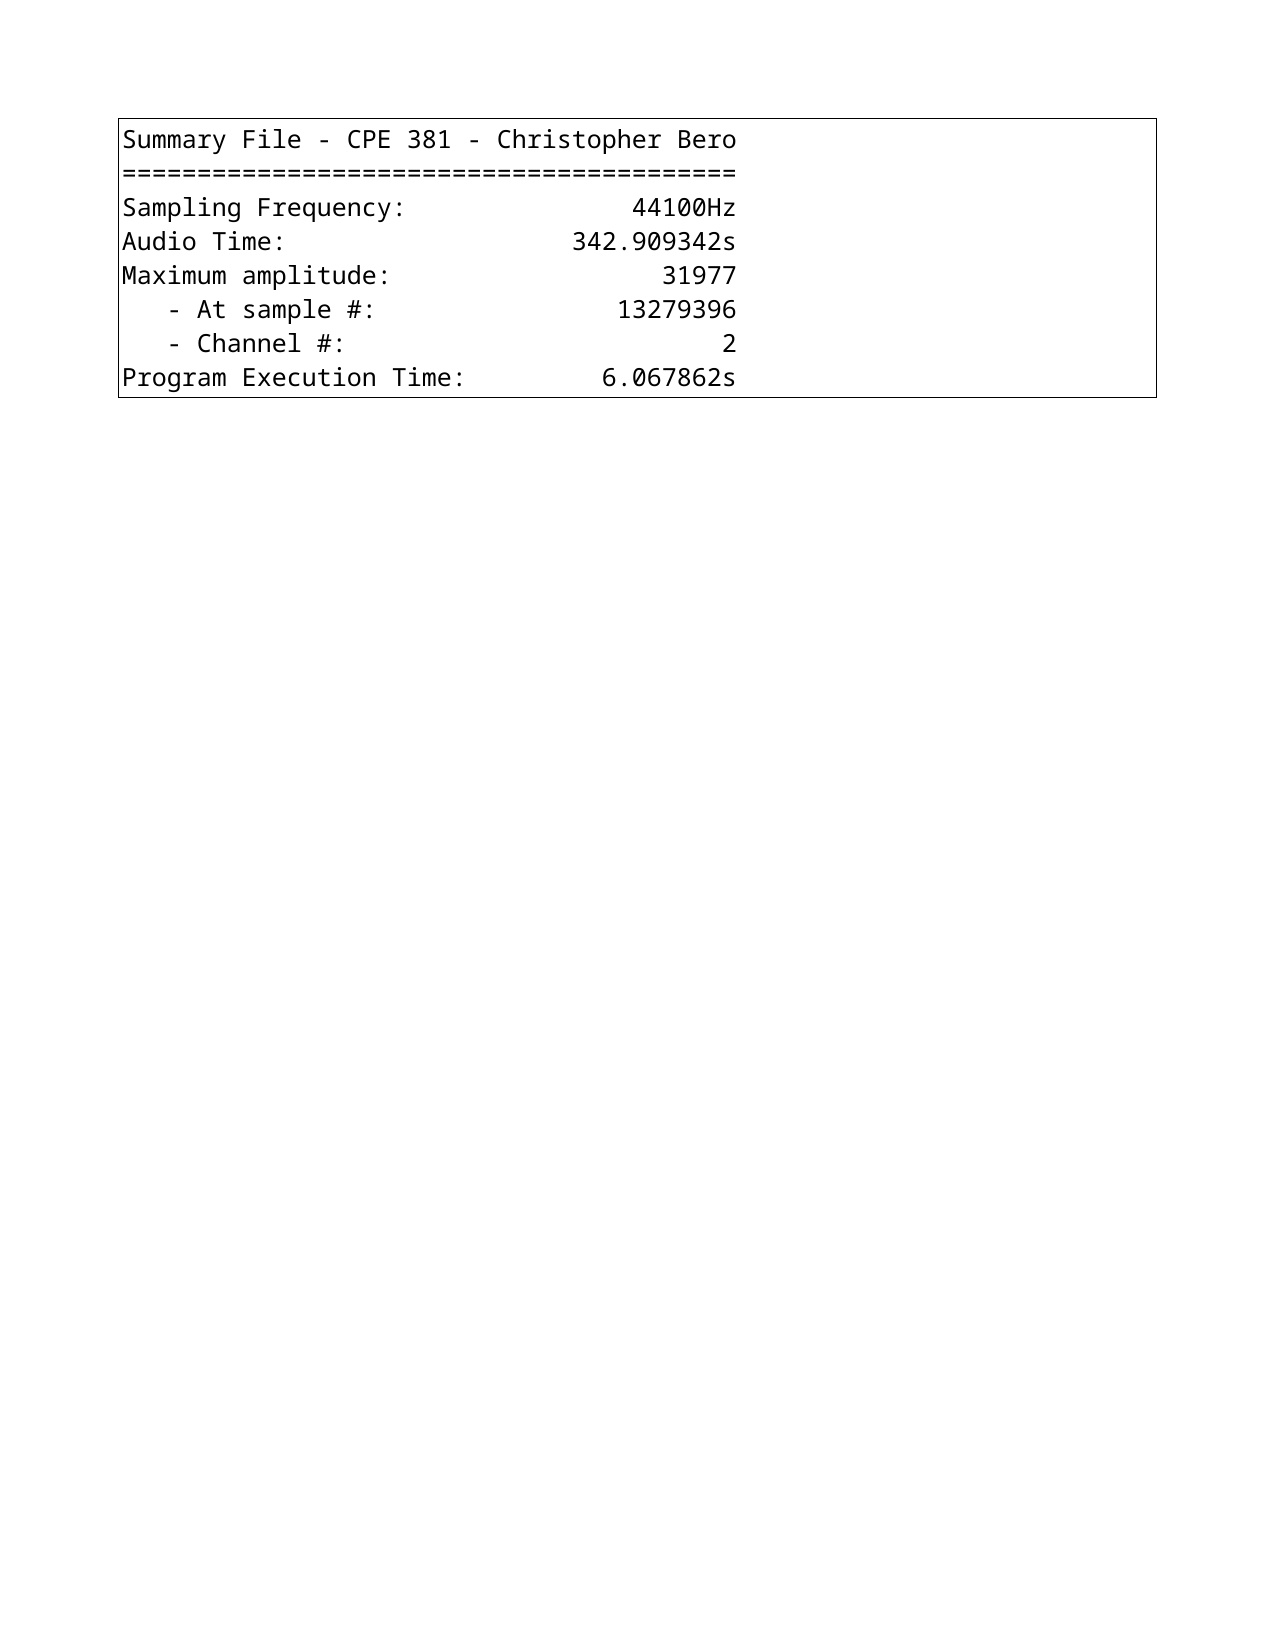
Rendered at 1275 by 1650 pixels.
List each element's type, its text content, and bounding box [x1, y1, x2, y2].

text Audio Time: 342.909342s [119, 220, 1156, 254]
text Summary File - CPE 381 - Christopher Bero [119, 119, 1156, 152]
text Program Execution Time: 6.067862s [119, 357, 1156, 397]
text - At sample #: 13279396 [119, 288, 1156, 322]
text Maximum amplitude: 31977 [119, 254, 1156, 288]
text - Channel #: 2 [119, 322, 1156, 357]
text Sampling Frequency: 44100Hz [119, 186, 1156, 220]
text ========================================= [119, 152, 1156, 186]
